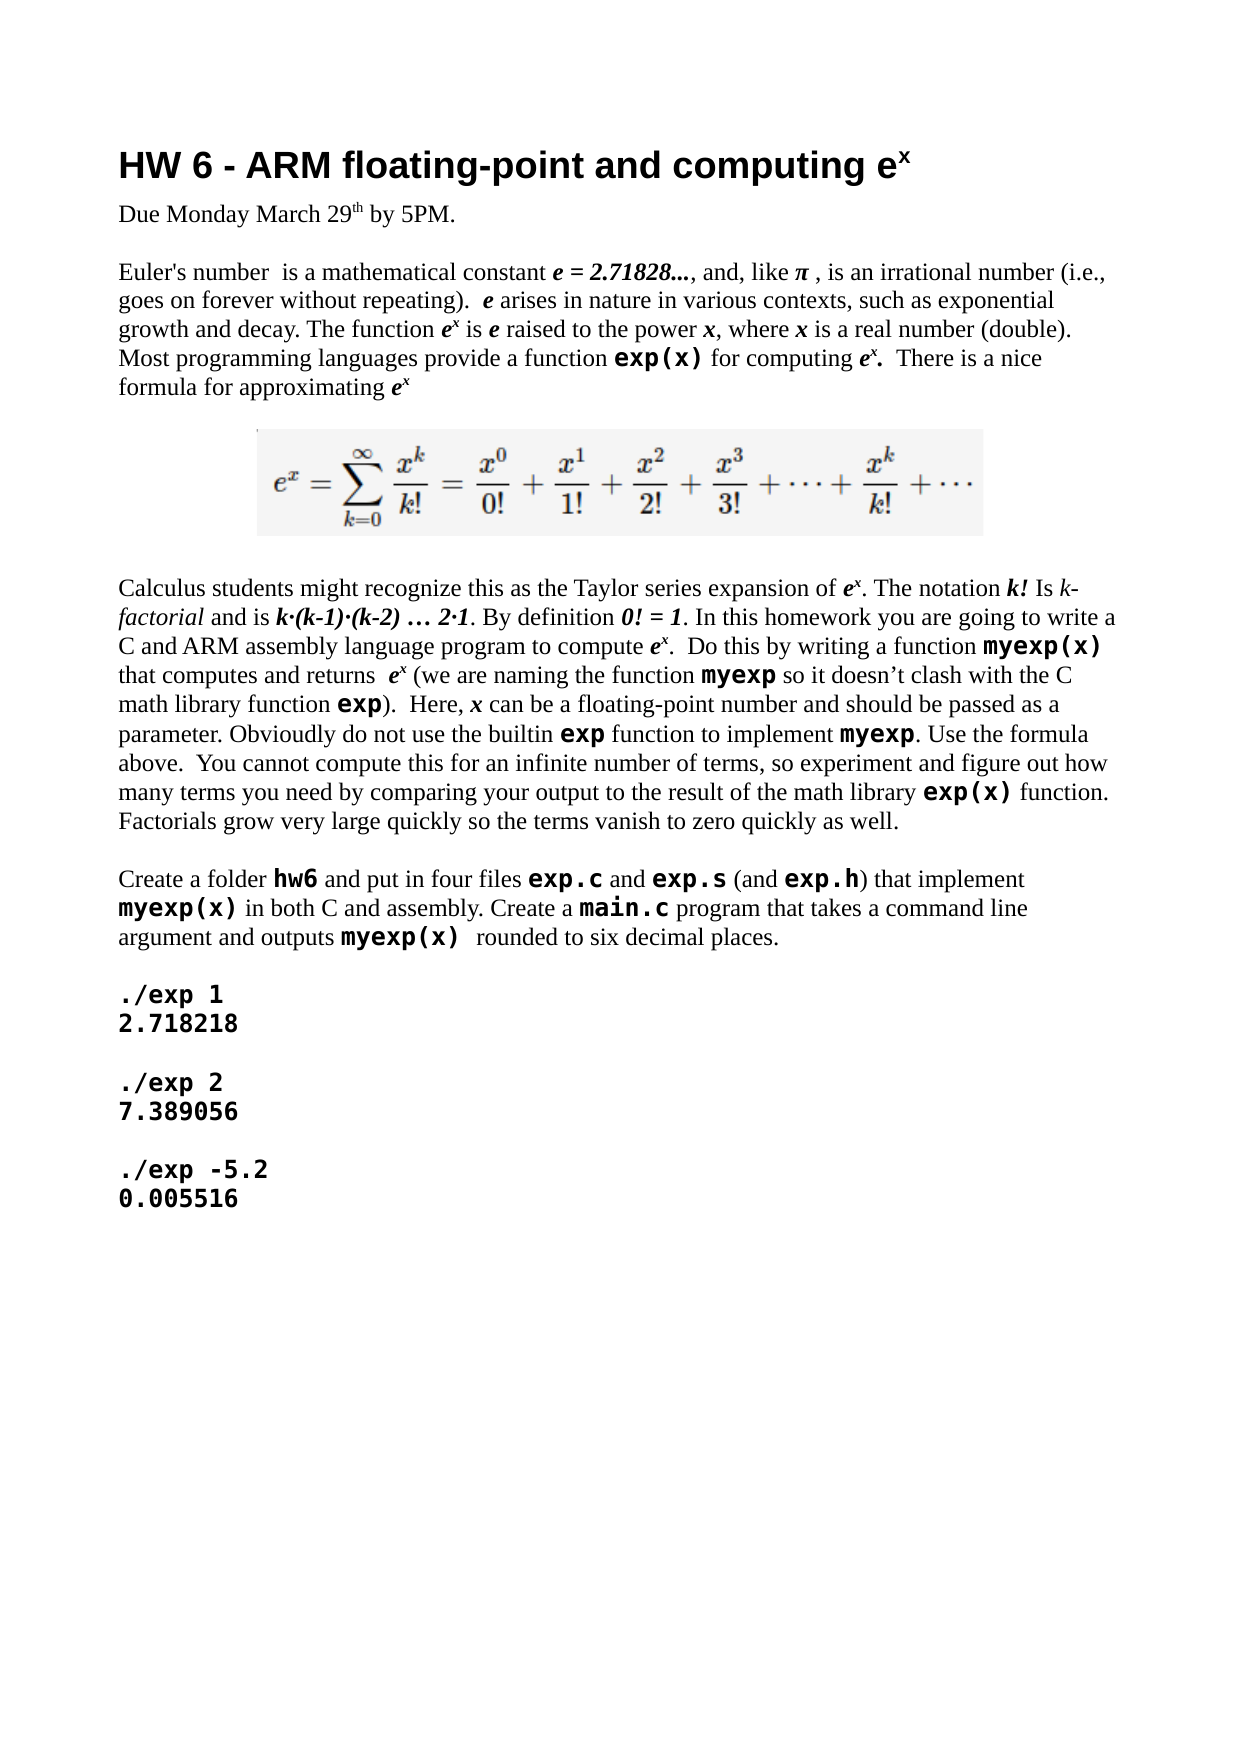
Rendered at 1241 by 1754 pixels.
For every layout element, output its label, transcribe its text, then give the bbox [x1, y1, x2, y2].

text 7.389056 [118, 1097, 1122, 1126]
text Due Monday March 29th by 5PM. [118, 199, 1122, 257]
text ./exp -5.2 [118, 1155, 1122, 1184]
text Create a folder hw6 and put in four files exp.c and exp.s (and exp.h) that implement myexp(x) in both C and assembly. Create a main.c program that takes a command line argument and outputs myexp(x) rounded to six decimal places. [118, 864, 1122, 951]
text 0.005516 [118, 1184, 1122, 1213]
subtitle HW 6 - ARM floating-point and computing ex [118, 143, 1122, 187]
picture [256, 429, 984, 536]
text Calculus students might recognize this as the Taylor series expansion of ex. The notation k! Is k-factorial and is k·(k-1)·(k-2) … 2·1. By definition 0! = 1. In this homework you are going to write a C and ARM assembly language program to compute ex. Do this by writing a function myexp(x) that computes and returns ex (we are naming the function myexp so it doesn’t clash with the C math library function exp). Here, x can be a floating-point number and should be passed as a parameter. Obvioudly do not use the builtin exp function to implement myexp. Use the formula above. You cannot compute this for an infinite number of terms, so experiment and figure out how many terms you need by comparing your output to the result of the math library exp(x) function. Factorials grow very large quickly so the terms vanish to zero quickly as well. [118, 573, 1122, 835]
text ./exp 1 [118, 980, 1122, 1009]
text ./exp 2 [118, 1068, 1122, 1097]
text 2.718218 [118, 1009, 1122, 1038]
text Euler's number is a mathematical constant e = 2.71828..., and, like π , is an irrational number (i.e., goes on forever without repeating). e arises in nature in various contexts, such as exponential growth and decay. The function ex is e raised to the power x, where x is a real number (double). Most programming languages provide a function exp(x) for computing ex. There is a nice formula for approximating ex [118, 257, 1122, 401]
